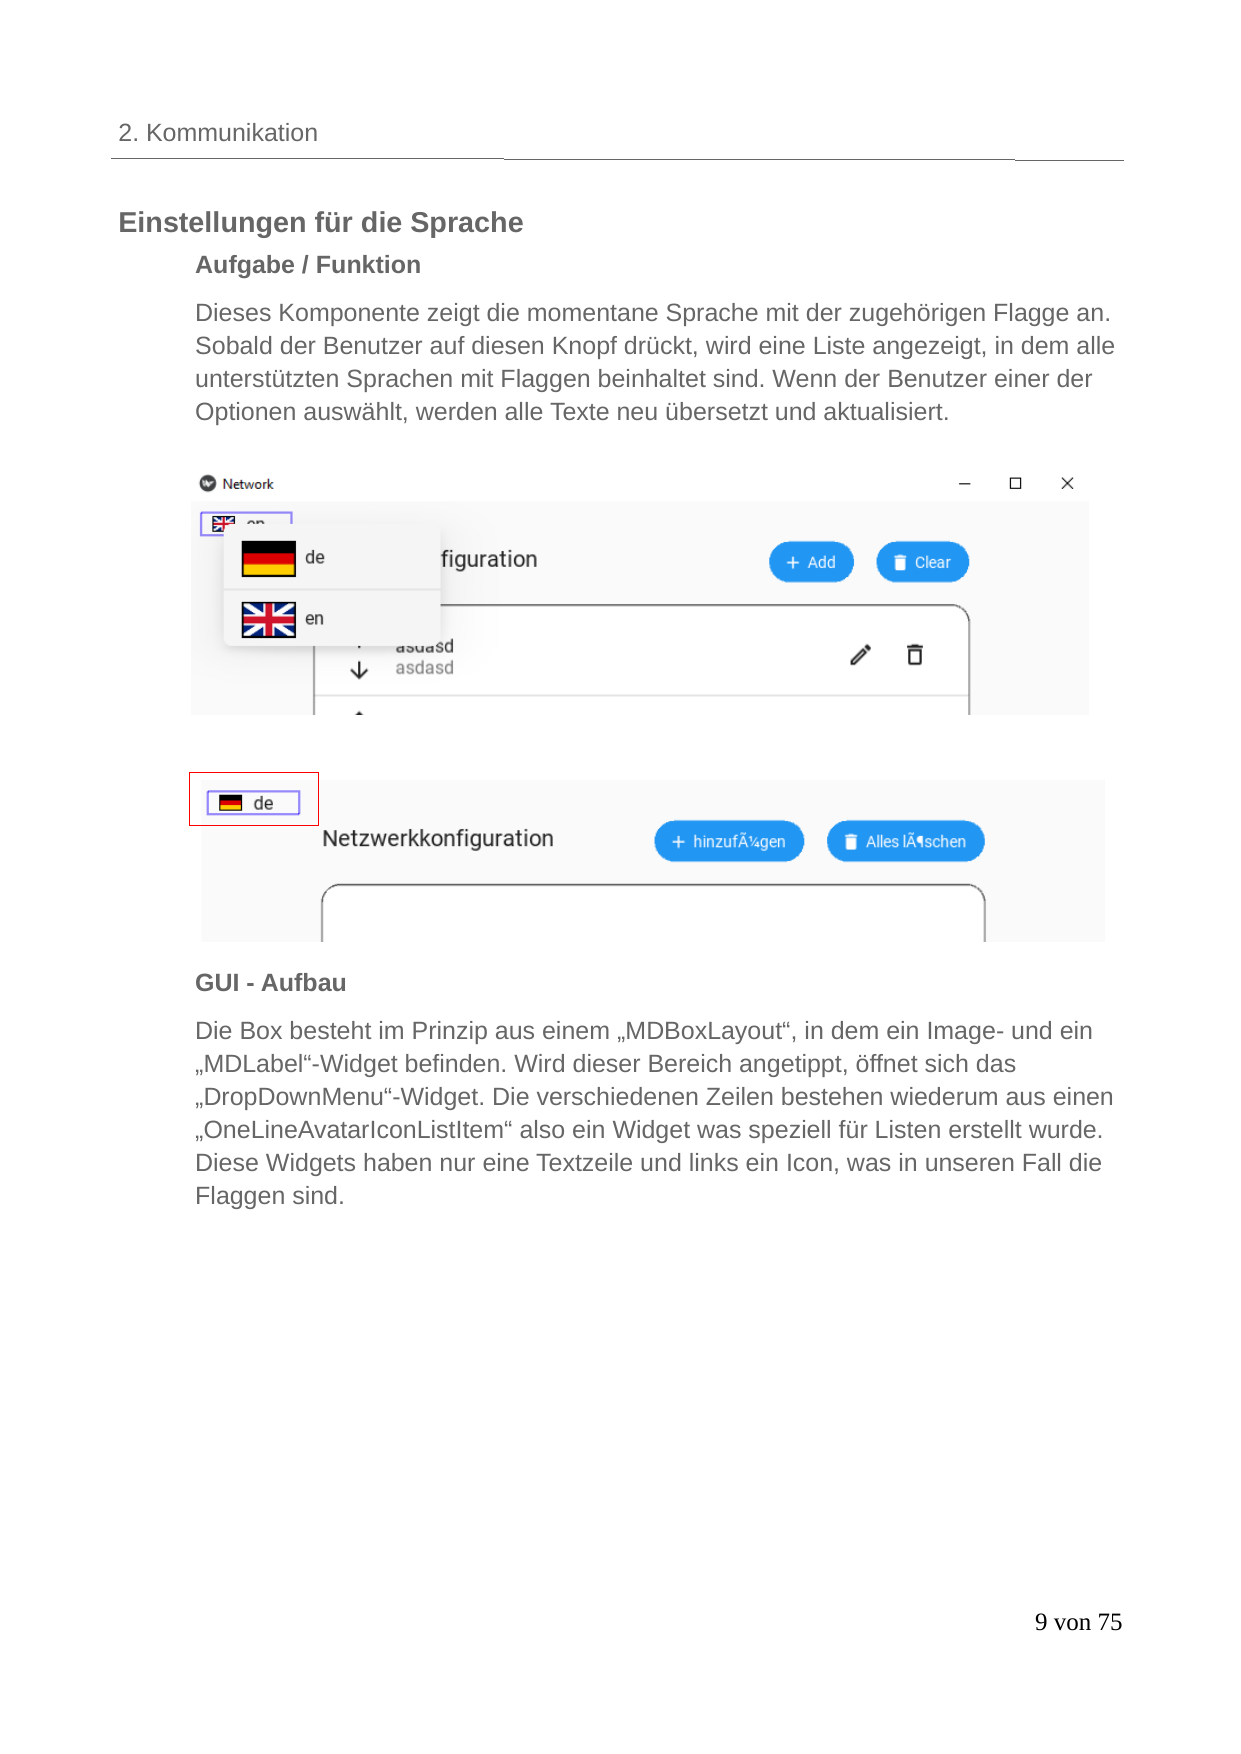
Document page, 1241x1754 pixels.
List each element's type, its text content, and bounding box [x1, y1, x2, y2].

text Aufgabe / Funktion [195, 251, 1122, 279]
picture [191, 472, 1089, 715]
picture [201, 772, 1105, 942]
picture [201, 773, 318, 825]
subtitle Einstellungen für die Sprache [118, 205, 1122, 238]
text Die Box besteht im Prinzip aus einem „MDBoxLayout“, in dem ein Image- und ein „MDLabel“-Widget befinden. Wird dieser Bereich angetippt, öffnet sich das „DropDownMenu“-Widget. Die verschiedenen Zeilen bestehen wiederum aus einen „OneLineAvatarIconListItem“ also ein Widget was speziell für Listen erstellt wurde. Diese Widgets haben nur eine Textzeile und links ein Icon, was in unseren Fall die Flaggen sind. [195, 1016, 1122, 1210]
text 2. Kommunikation [118, 118, 1122, 147]
text GUI - Aufbau [195, 968, 1122, 997]
text Dieses Komponente zeigt die momentane Sprache mit der zugehörigen Flagge an. Sobald der Benutzer auf diesen Knopf drückt, wird eine Liste angezeigt, in dem alle unterstützten Sprachen mit Flaggen beinhaltet sind. Wenn der Benutzer einer der Optionen auswählt, werden alle Texte neu übersetzt und aktualisiert. [195, 298, 1122, 426]
